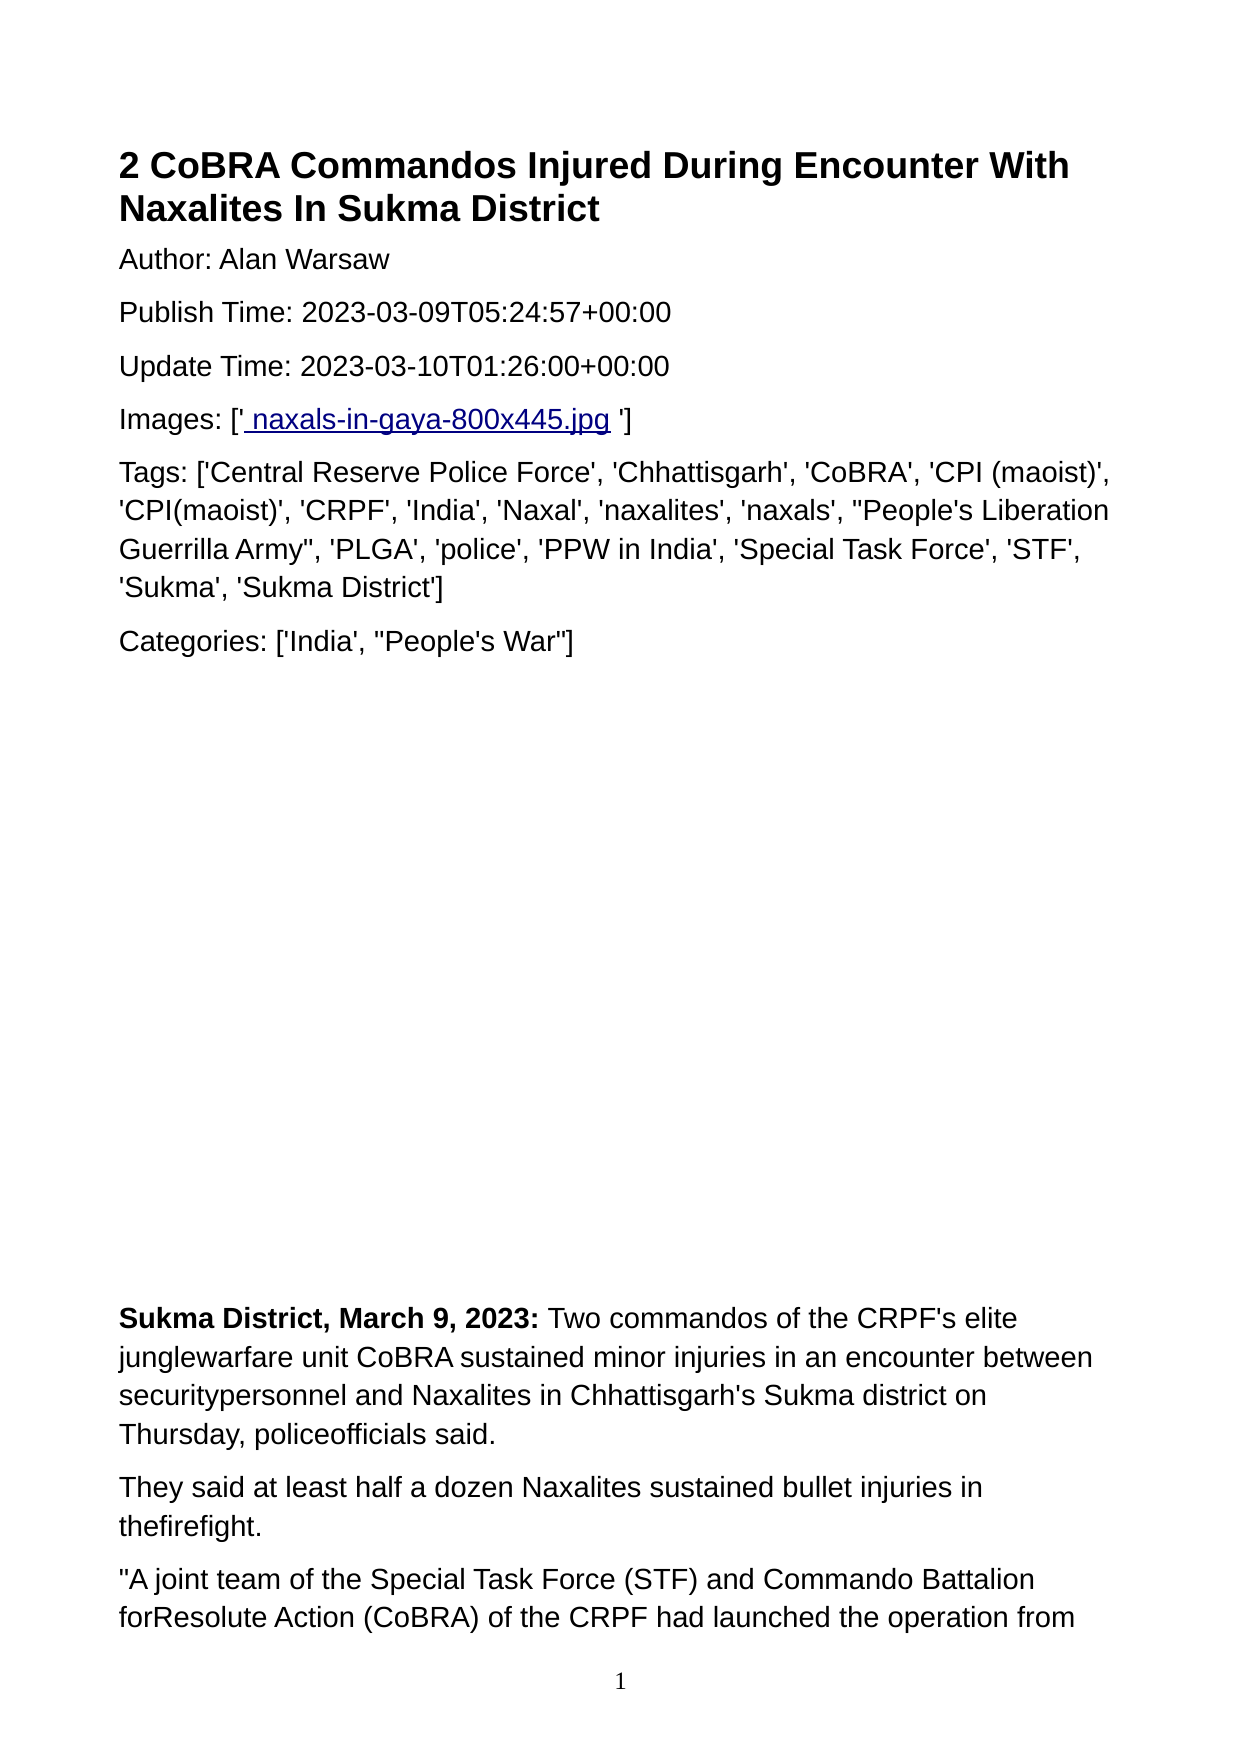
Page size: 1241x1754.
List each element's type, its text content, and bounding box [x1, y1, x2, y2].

subtitle 2 CoBRA Commandos Injured During Encounter With Naxalites In Sukma District [118, 143, 1122, 230]
text Author: Alan Warsaw [118, 242, 1122, 276]
text Sukma District, March 9, 2023: Two commandos of the CRPF's elite junglewarfare unit CoBRA sustained minor injuries in an encounter between securitypersonnel and Naxalites in Chhattisgarh's Sukma district on Thursday, policeofficials said. [118, 1301, 1122, 1451]
text Publish Time: 2023-03-09T05:24:57+00:00 [118, 295, 1122, 329]
text Tags: ['Central Reserve Police Force', 'Chhattisgarh', 'CoBRA', 'CPI (maoist)', 'CPI(maoist)', 'CRPF', 'India', 'Naxal', 'naxalites', 'naxals', "People's Liberation Guerrilla Army", 'PLGA', 'police', 'PPW in India', 'Special Task Force', 'STF', 'Sukma', 'Sukma District'] [118, 455, 1122, 604]
text Images: [' naxals-in-gaya-800x445.jpg '] [118, 402, 1122, 435]
text "A joint team of the Special Task Force (STF) and Commando Battalion forResolute Action (CoBRA) of the CRPF had launched the operation from [118, 1562, 1122, 1634]
text They said at least half a dozen Naxalites sustained bullet injuries in thefirefight. [118, 1470, 1122, 1542]
text Update Time: 2023-03-10T01:26:00+00:00 [118, 348, 1122, 382]
text Categories: ['India', "People's War"] [118, 623, 1122, 657]
